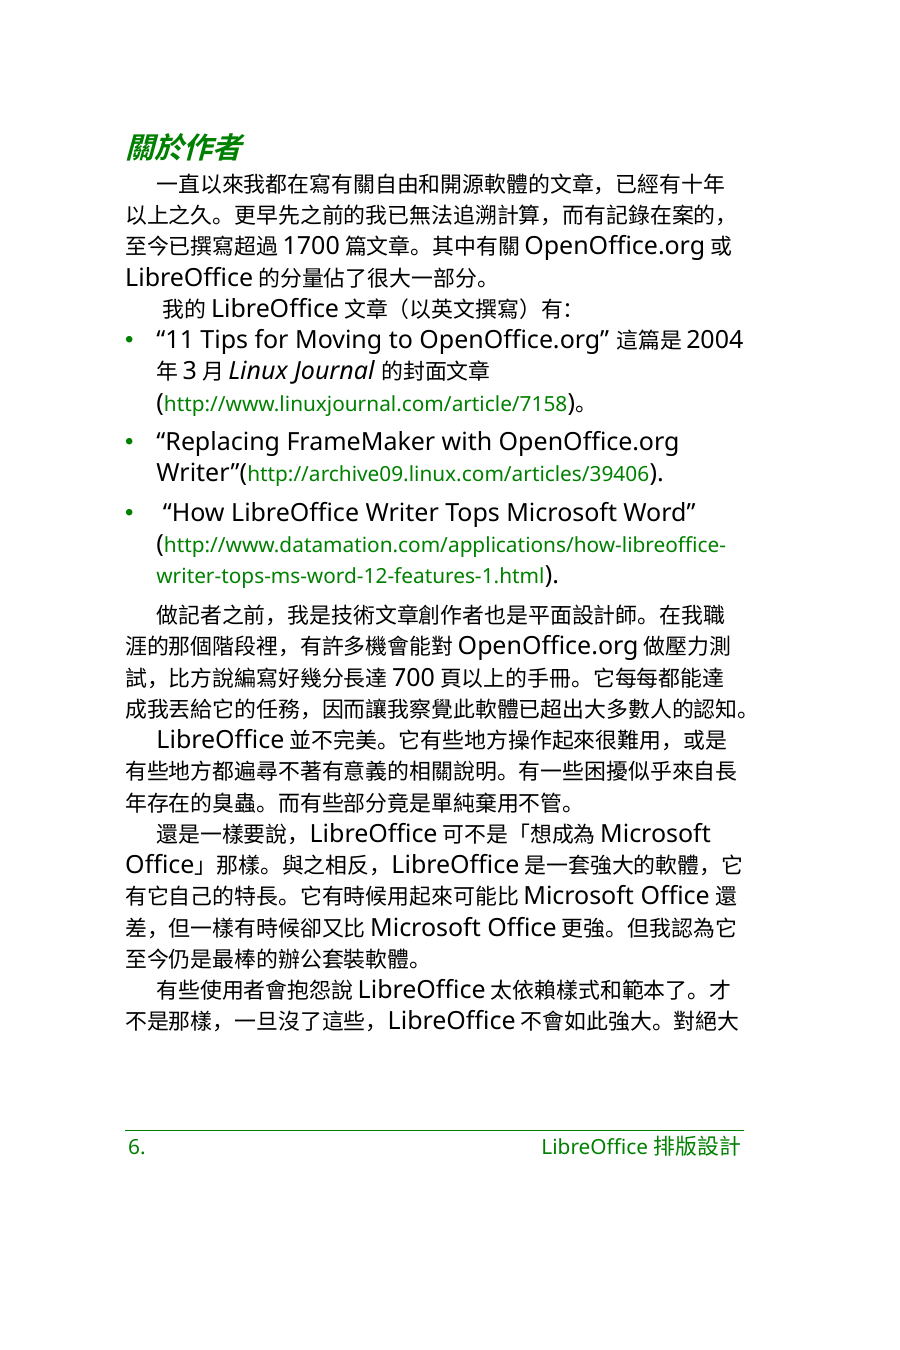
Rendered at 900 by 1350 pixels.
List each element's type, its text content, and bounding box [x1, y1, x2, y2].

text 有些使用者會抱怨說LibreOffice太依賴樣式和範本了。才不是那樣，一旦沒了這些，LibreOffice不會如此強大。對絕大 [125, 973, 744, 1036]
text 做記者之前，我是技術文章創作者也是平面設計師。在我職涯的那個階段裡，有許多機會能對OpenOffice.org做壓力測試，比方說編寫好幾分長達700頁以上的手冊。它每每都能達成我丟給它的任務，因而讓我察覺此軟體已超出大多數人的認知。 [125, 598, 744, 723]
list “11 Tips for Moving to OpenOffice.org” 這篇是2004年3月Linux Journal 的封面文章(http://www.linuxjournal.com/article/7158)。 [125, 323, 744, 417]
list “How LibreOffice Writer Tops Microsoft Word” (http://www.datamation.com/applications/how-libreoffice-writer-tops-ms-word-12-features-1.html). [125, 496, 744, 590]
list “Replacing FrameMaker with OpenOffice.org Writer”(http://archive09.linux.com/articles/39406). [125, 426, 744, 488]
subtitle 關於作者 [125, 125, 744, 167]
text 我的LibreOffice文章（以英文撰寫）有： [125, 292, 744, 323]
text 一直以來我都在寫有關自由和開源軟體的文章，已經有十年以上之久。更早先之前的我已無法追溯計算，而有記錄在案的，至今已撰寫超過1700篇文章。其中有關OpenOffice.org或LibreOffice的分量佔了很大一部分。 [125, 167, 744, 292]
text 還是一樣要說，LibreOffice可不是「想成為Microsoft Office」那樣。與之相反，LibreOffice是一套強大的軟體，它有它自己的特長。它有時候用起來可能比Microsoft Office還差，但一樣有時候卻又比Microsoft Office更強。但我認為它至今仍是最棒的辦公套裝軟體。 [125, 817, 744, 973]
text LibreOffice並不完美。它有些地方操作起來很難用，或是有些地方都遍尋不著有意義的相關說明。有一些困擾似乎來自長年存在的臭蟲。而有些部分竟是單純棄用不管。 [125, 723, 744, 817]
